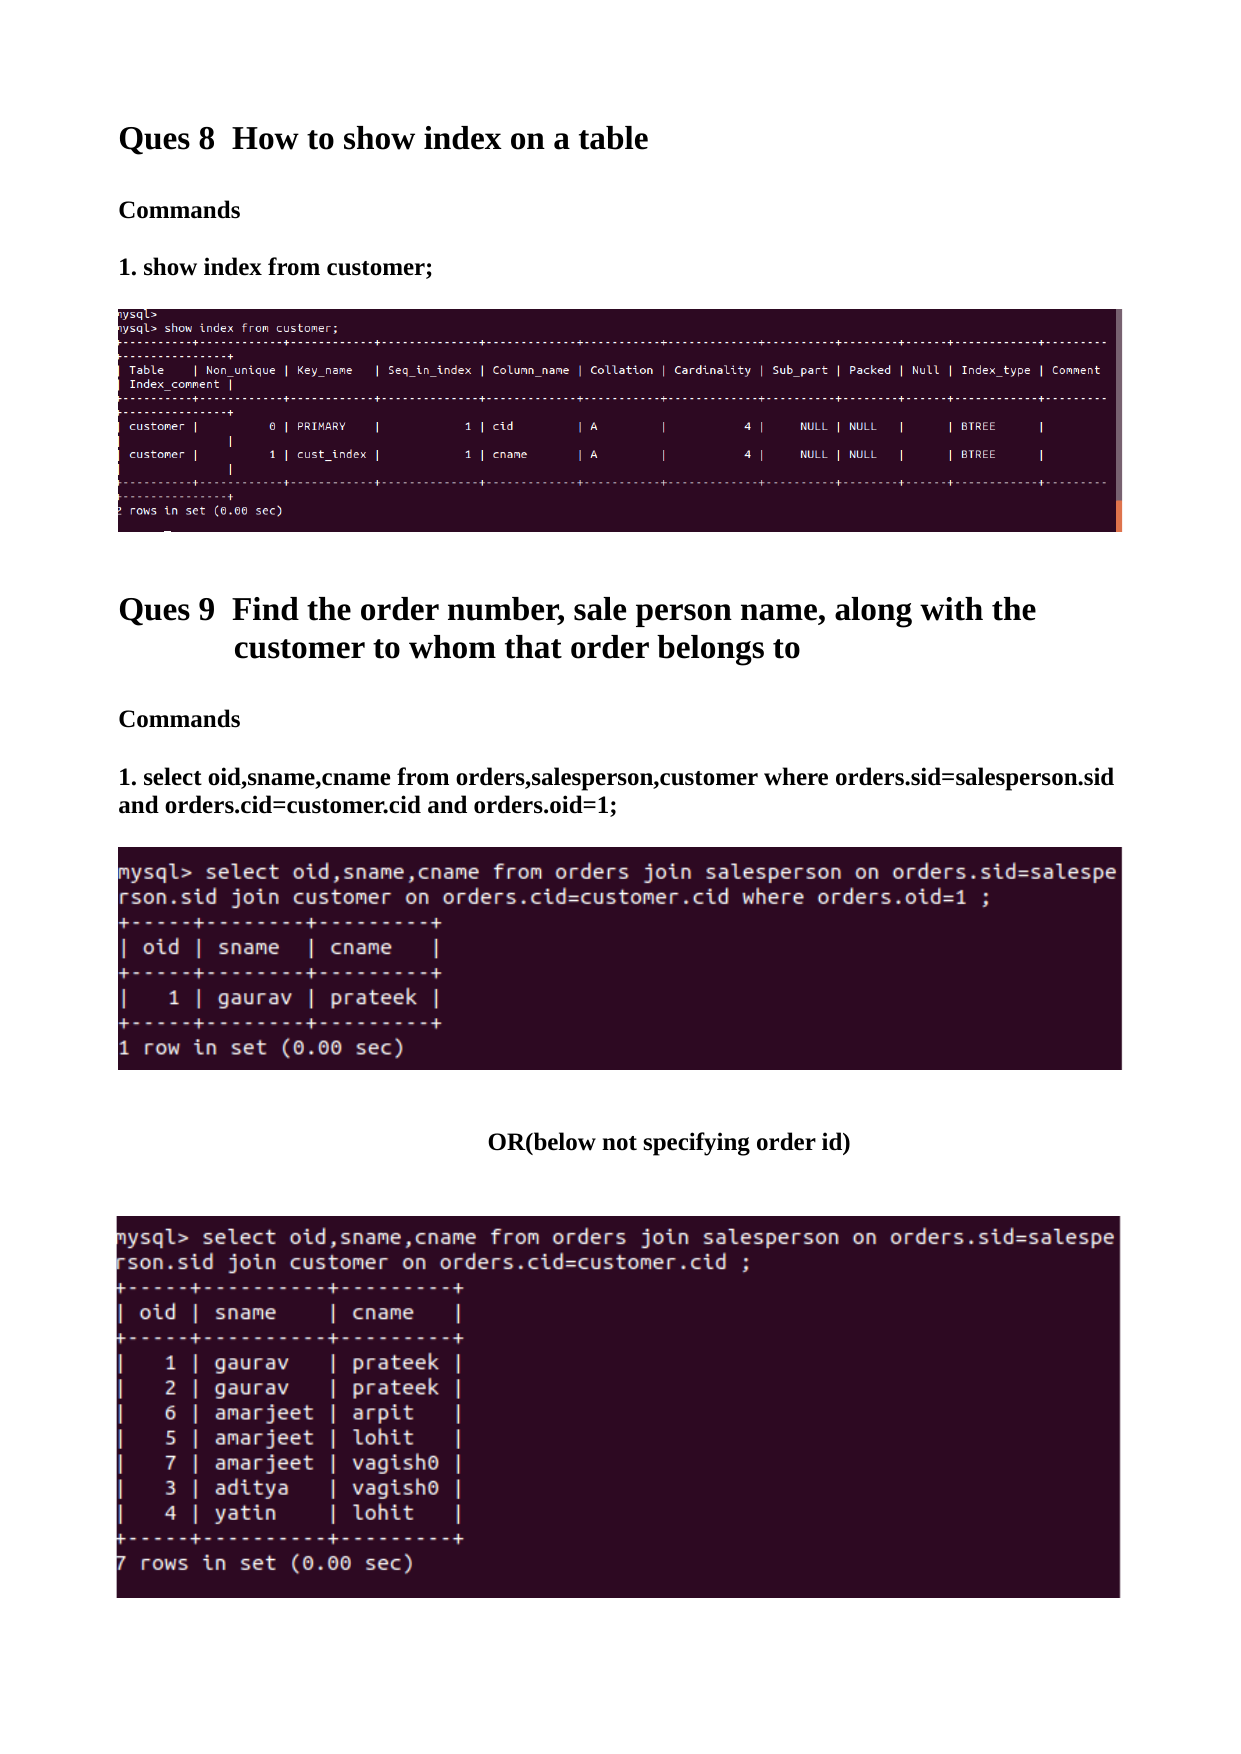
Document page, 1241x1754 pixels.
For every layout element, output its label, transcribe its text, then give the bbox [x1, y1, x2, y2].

picture [116, 1216, 1121, 1598]
text Ques 8 How to show index on a table [118, 118, 1122, 156]
picture [118, 847, 1123, 1070]
text OR(below not specifying order id) [118, 1127, 1122, 1156]
text Ques 9 Find the order number, sale person name, along with the customer to whom that order belongs to [118, 589, 1122, 666]
text Commands [118, 704, 1122, 733]
picture [118, 309, 1123, 532]
text Commands [118, 195, 1122, 223]
text 1. select oid,sname,cname from orders,salesperson,customer where orders.sid=salesperson.sid and orders.cid=customer.cid and orders.oid=1; [118, 762, 1122, 819]
text 1. show index from customer; [118, 252, 1122, 281]
